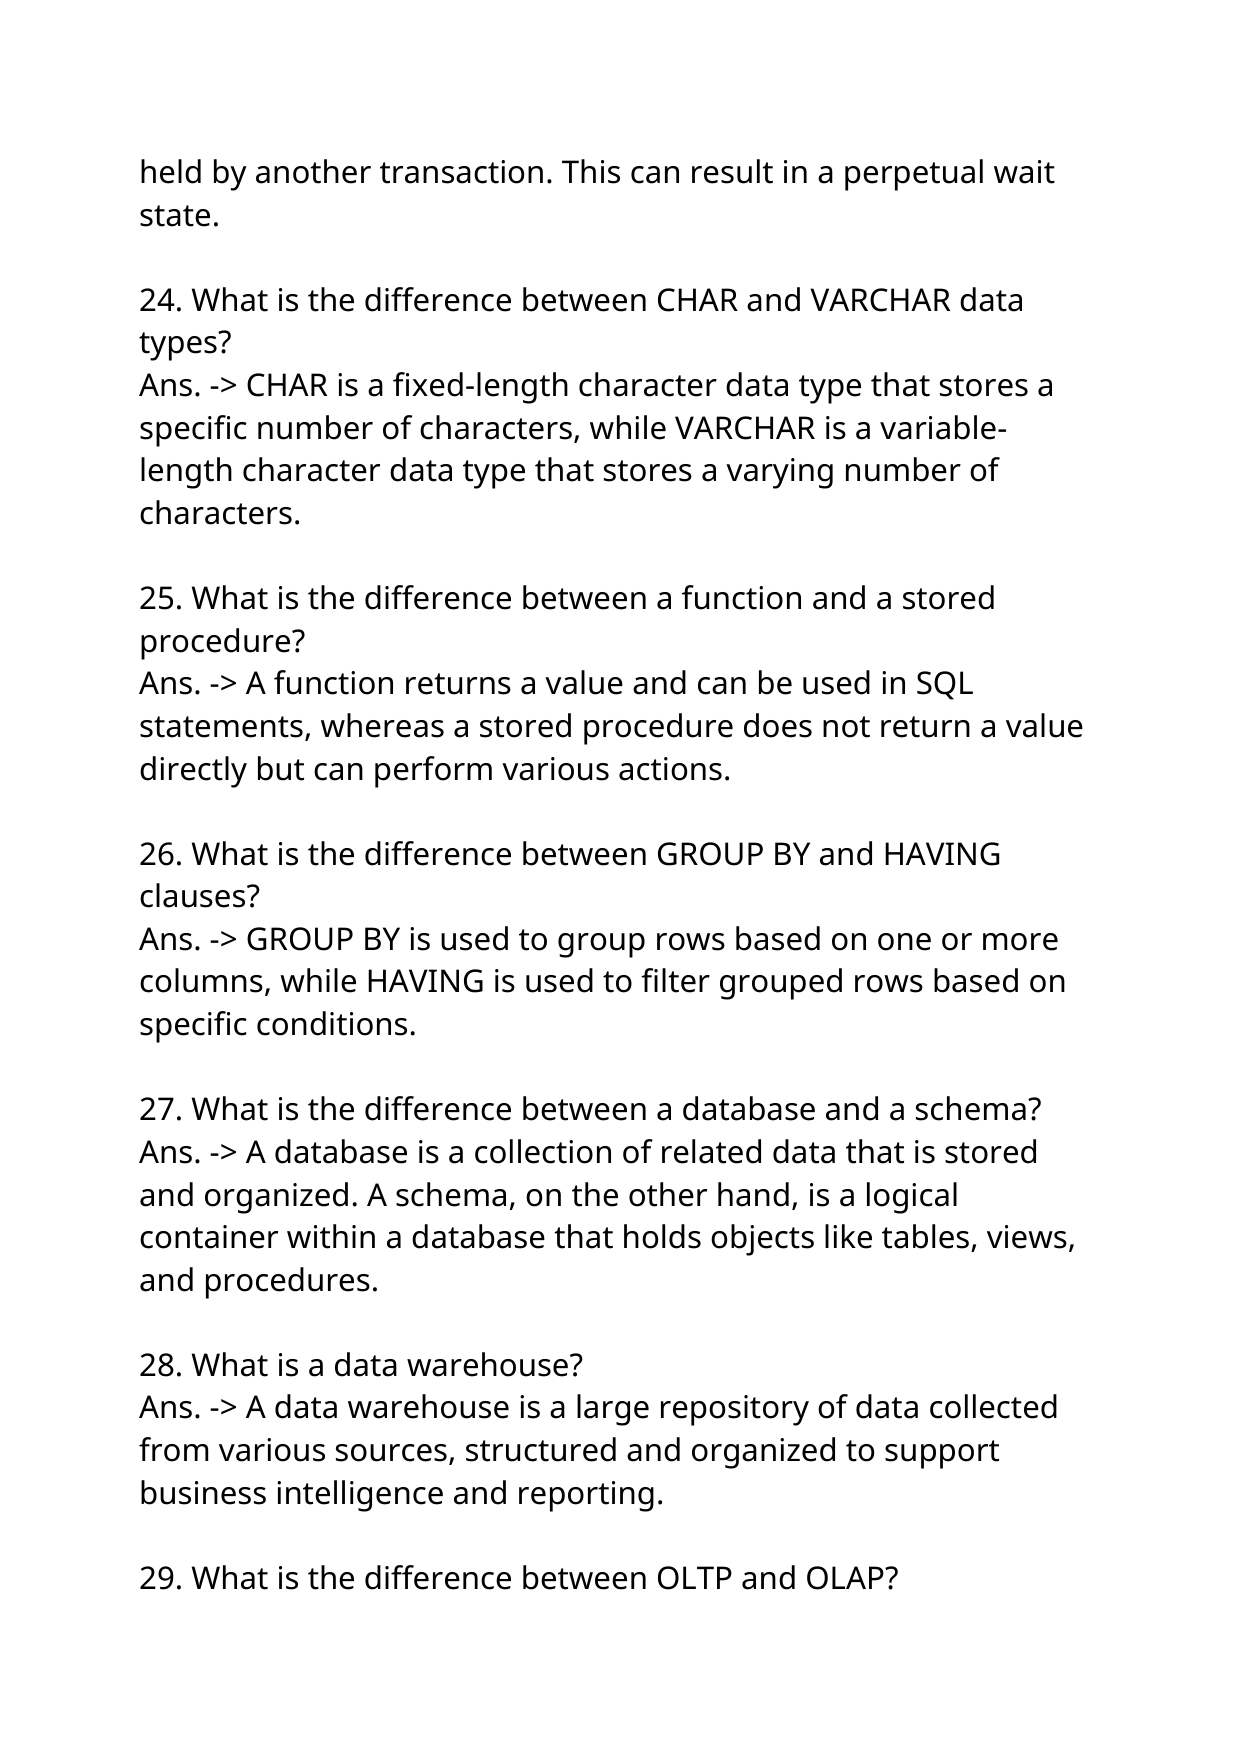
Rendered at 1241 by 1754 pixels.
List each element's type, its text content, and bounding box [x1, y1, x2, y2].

text Ans. -> GROUP BY is used to group rows based on one or more columns, while HAVING is used to filter grouped rows based on specific conditions. [139, 917, 1101, 1045]
text Ans. -> A function returns a value and can be used in SQL statements, whereas a stored procedure does not return a value directly but can perform various actions. [139, 661, 1101, 789]
text 24. What is the difference between CHAR and VARCHAR data types? [139, 278, 1101, 363]
text 27. What is the difference between a database and a schema? [139, 1087, 1101, 1130]
text 28. What is a data warehouse? [139, 1343, 1101, 1386]
text 26. What is the difference between GROUP BY and HAVING clauses? [139, 832, 1101, 917]
text 25. What is the difference between a function and a stored procedure? [139, 576, 1101, 661]
text Ans. -> A database is a collection of related data that is stored and organized. A schema, on the other hand, is a logical container within a database that holds objects like tables, views, and procedures. [139, 1130, 1101, 1300]
text 29. What is the difference between OLTP and OLAP? [139, 1556, 1101, 1598]
text Ans. -> CHAR is a fixed-length character data type that stores a specific number of characters, while VARCHAR is a variable-length character data type that stores a varying number of characters. [139, 363, 1101, 533]
text held by another transaction. This can result in a perpetual wait state. [139, 150, 1101, 235]
text Ans. -> A data warehouse is a large repository of data collected from various sources, structured and organized to support business intelligence and reporting. [139, 1386, 1101, 1513]
